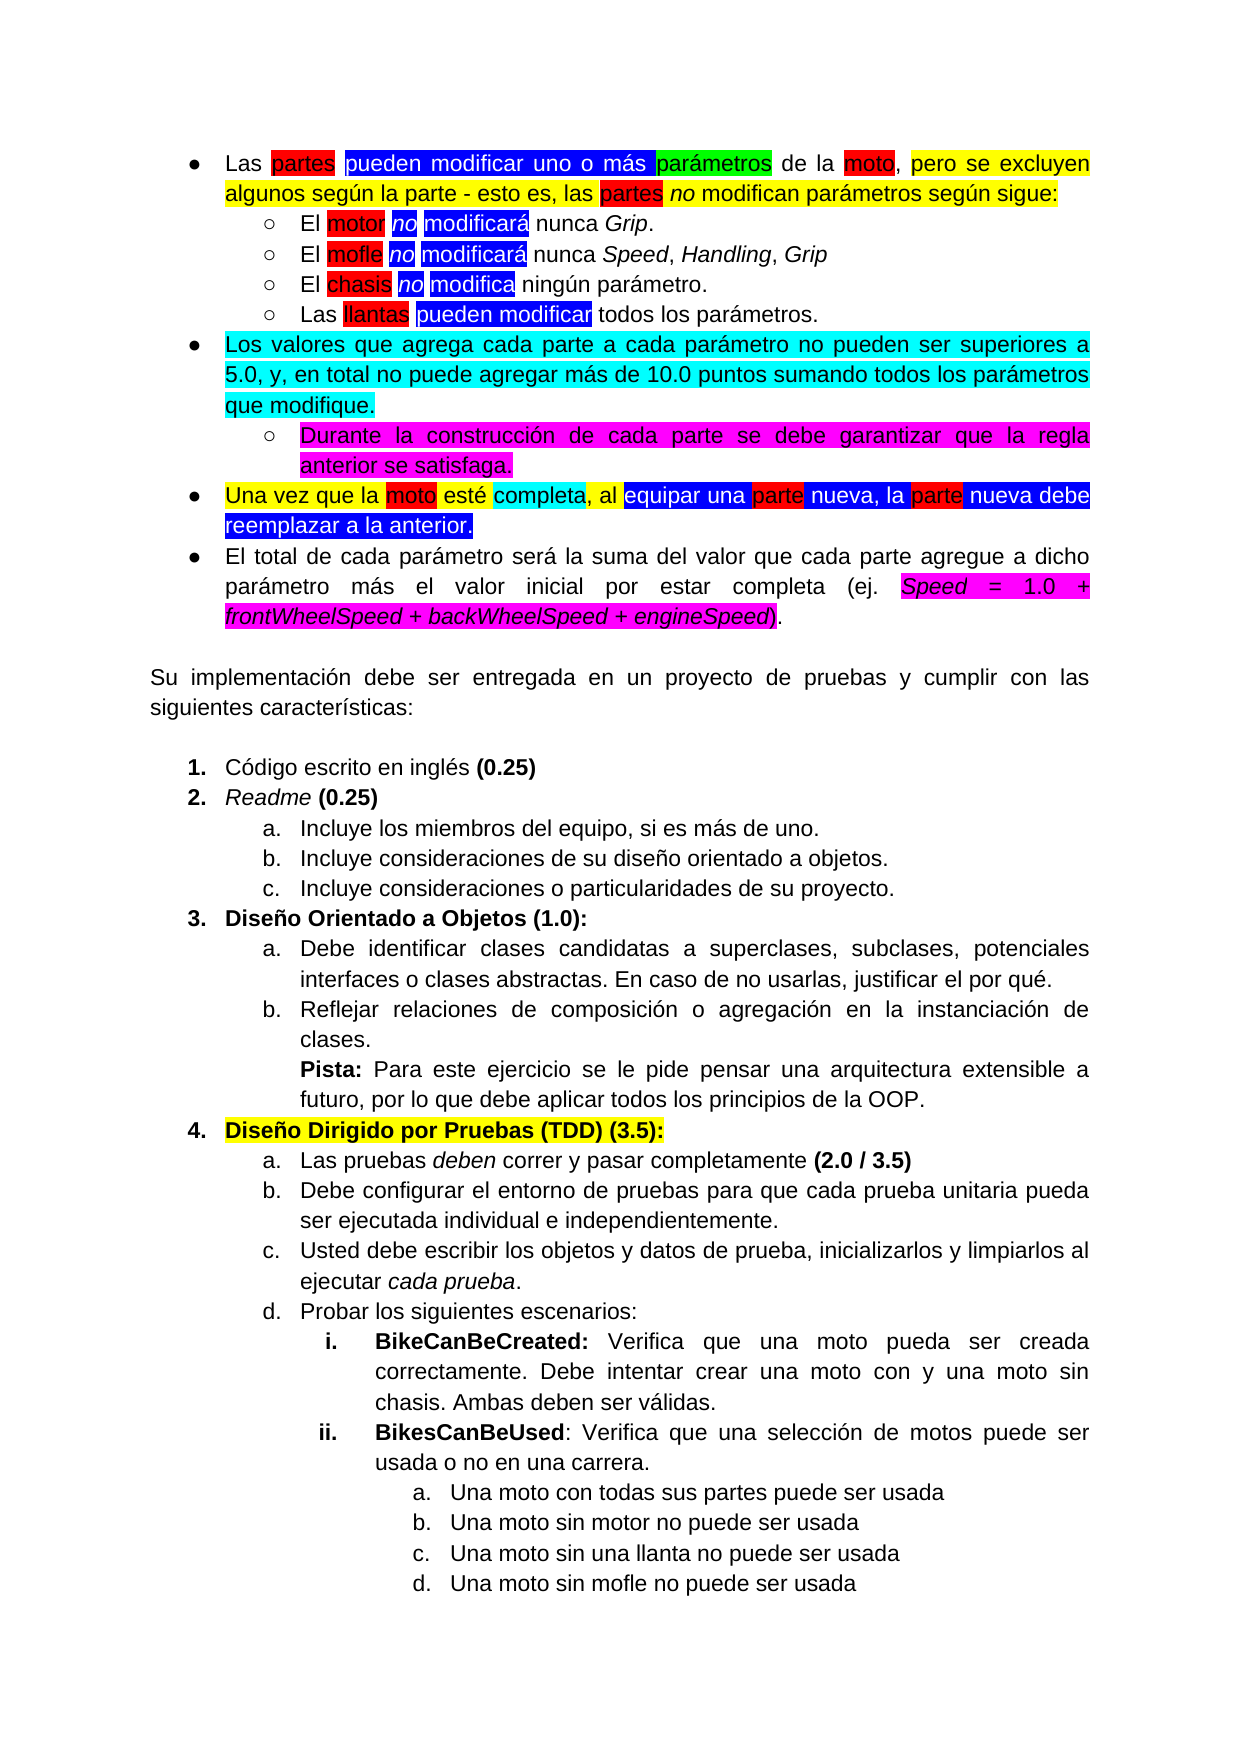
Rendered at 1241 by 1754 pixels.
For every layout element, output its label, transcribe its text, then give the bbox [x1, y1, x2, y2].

list Una vez que la moto esté completa, al equipar una parte nueva, la parte nueva debe reemplazar a la anterior. [187, 482, 1090, 539]
list BikeCanBeCreated: Verifica que una moto pueda ser creada correctamente. Debe intentar crear una moto con y una moto sin chasis. Ambas deben ser válidas. [337, 1328, 1090, 1415]
list Reflejar relaciones de composición o agregación en la instanciación de clases. [262, 996, 1090, 1052]
list BikesCanBeUsed: Verifica que una selección de motos puede ser usada o no en una carrera. [337, 1419, 1090, 1475]
list Diseño Dirigido por Pruebas (TDD) (3.5): [187, 1117, 1090, 1143]
list Las llantas pueden modificar todos los parámetros. [262, 301, 1090, 327]
list Diseño Orientado a Objetos (1.0): [187, 905, 1090, 932]
list Incluye consideraciones de su diseño orientado a objetos. [262, 845, 1090, 871]
list Incluye los miembros del equipo, si es más de uno. [262, 814, 1090, 841]
list Durante la construcción de cada parte se debe garantizar que la regla anterior se satisfaga. [262, 422, 1090, 478]
list Debe configurar el entorno de pruebas para que cada prueba unitaria pueda ser ejecutada individual e independientemente. [262, 1177, 1090, 1234]
list Usted debe escribir los objetos y datos de prueba, inicializarlos y limpiarlos al ejecutar cada prueba. [262, 1237, 1090, 1294]
list Código escrito en inglés (0.25) [187, 754, 1090, 781]
list Una moto sin mofle no puede ser usada [412, 1570, 1090, 1596]
list Readme (0.25) [187, 784, 1090, 811]
list El motor no modificará nunca Grip. [262, 210, 1090, 237]
list El total de cada parámetro será la suma del valor que cada parte agregue a dicho parámetro más el valor inicial por estar completa (ej. Speed = 1.0 + frontWheelSpeed + backWheelSpeed + engineSpeed). [187, 543, 1090, 629]
list Probar los siguientes escenarios: [262, 1298, 1090, 1324]
text Pista: Para este ejercicio se le pide pensar una arquitectura extensible a futuro, por lo que debe aplicar todos los principios de la OOP. [300, 1056, 1090, 1113]
list Las pruebas deben correr y pasar completamente (2.0 / 3.5) [262, 1147, 1090, 1173]
list Una moto sin motor no puede ser usada [412, 1509, 1090, 1536]
list El chasis no modifica ningún parámetro. [262, 271, 1090, 297]
text Su implementación debe ser entregada en un proyecto de pruebas y cumplir con las siguientes características: [150, 663, 1090, 720]
list Los valores que agrega cada parte a cada parámetro no pueden ser superiores a 5.0, y, en total no puede agregar más de 10.0 puntos sumando todos los parámetros que modifique. [187, 331, 1090, 418]
list Una moto con todas sus partes puede ser usada [412, 1479, 1090, 1506]
list Las partes pueden modificar uno o más parámetros de la moto, pero se excluyen algunos según la parte - esto es, las partes no modifican parámetros según sigue: [187, 150, 1090, 207]
list El mofle no modificará nunca Speed, Handling, Grip [262, 241, 1090, 267]
list Una moto sin una llanta no puede ser usada [412, 1539, 1090, 1566]
list Debe identificar clases candidatas a superclases, subclases, potenciales interfaces o clases abstractas. En caso de no usarlas, justificar el por qué. [262, 935, 1090, 992]
list Incluye consideraciones o particularidades de su proyecto. [262, 875, 1090, 901]
